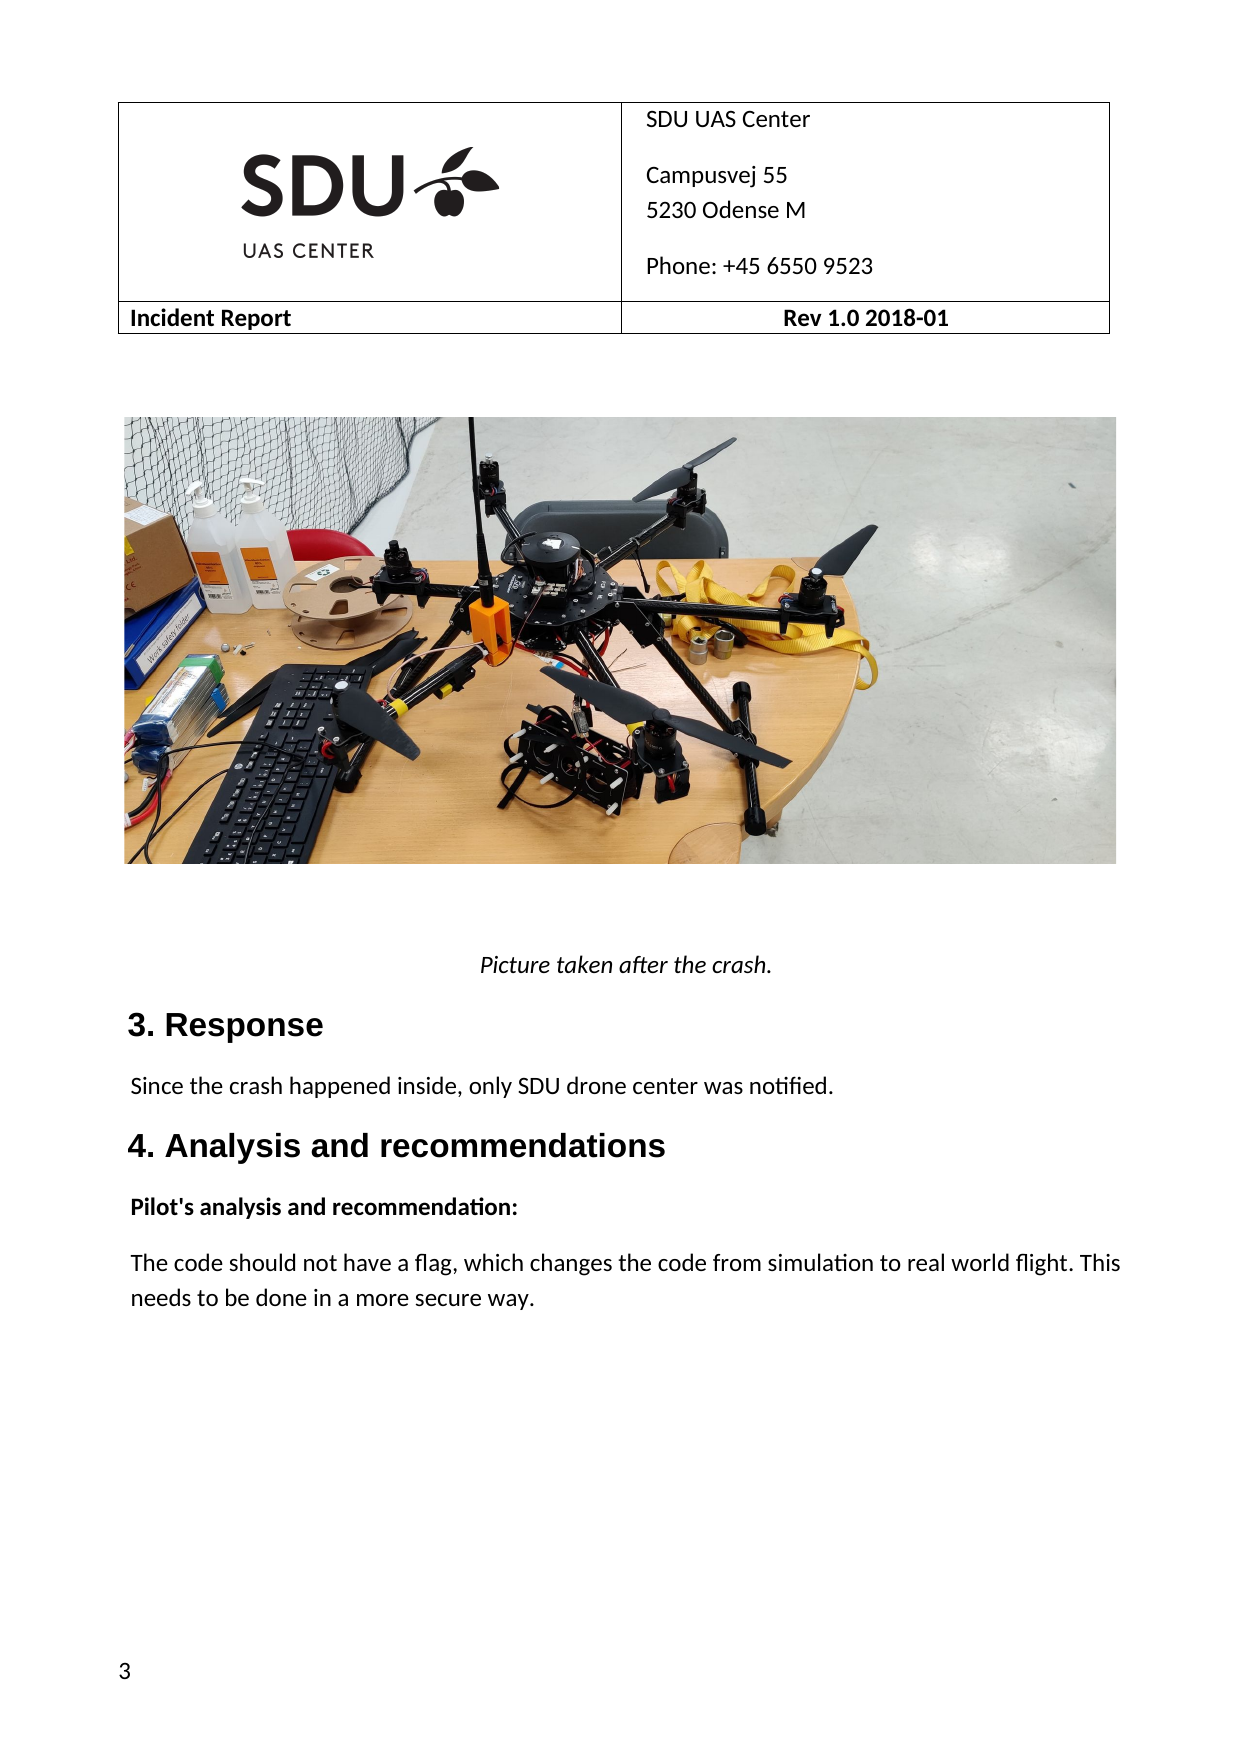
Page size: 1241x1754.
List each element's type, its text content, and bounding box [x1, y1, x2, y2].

text 4. Analysis and recommendations [118, 1126, 1122, 1165]
text Pilot's analysis and recommendation: [130, 1191, 1122, 1222]
text Since the crash happened inside, only SDU drone center was notified. [130, 1071, 1122, 1101]
picture [124, 417, 1117, 864]
picture [241, 147, 500, 258]
text The code should not have a flag, which changes the code from simulation to real world flight. This needs to be done in a more secure way. [130, 1247, 1122, 1313]
text 3. Response [118, 1006, 1122, 1044]
text Picture taken after the crash. [130, 950, 1122, 980]
